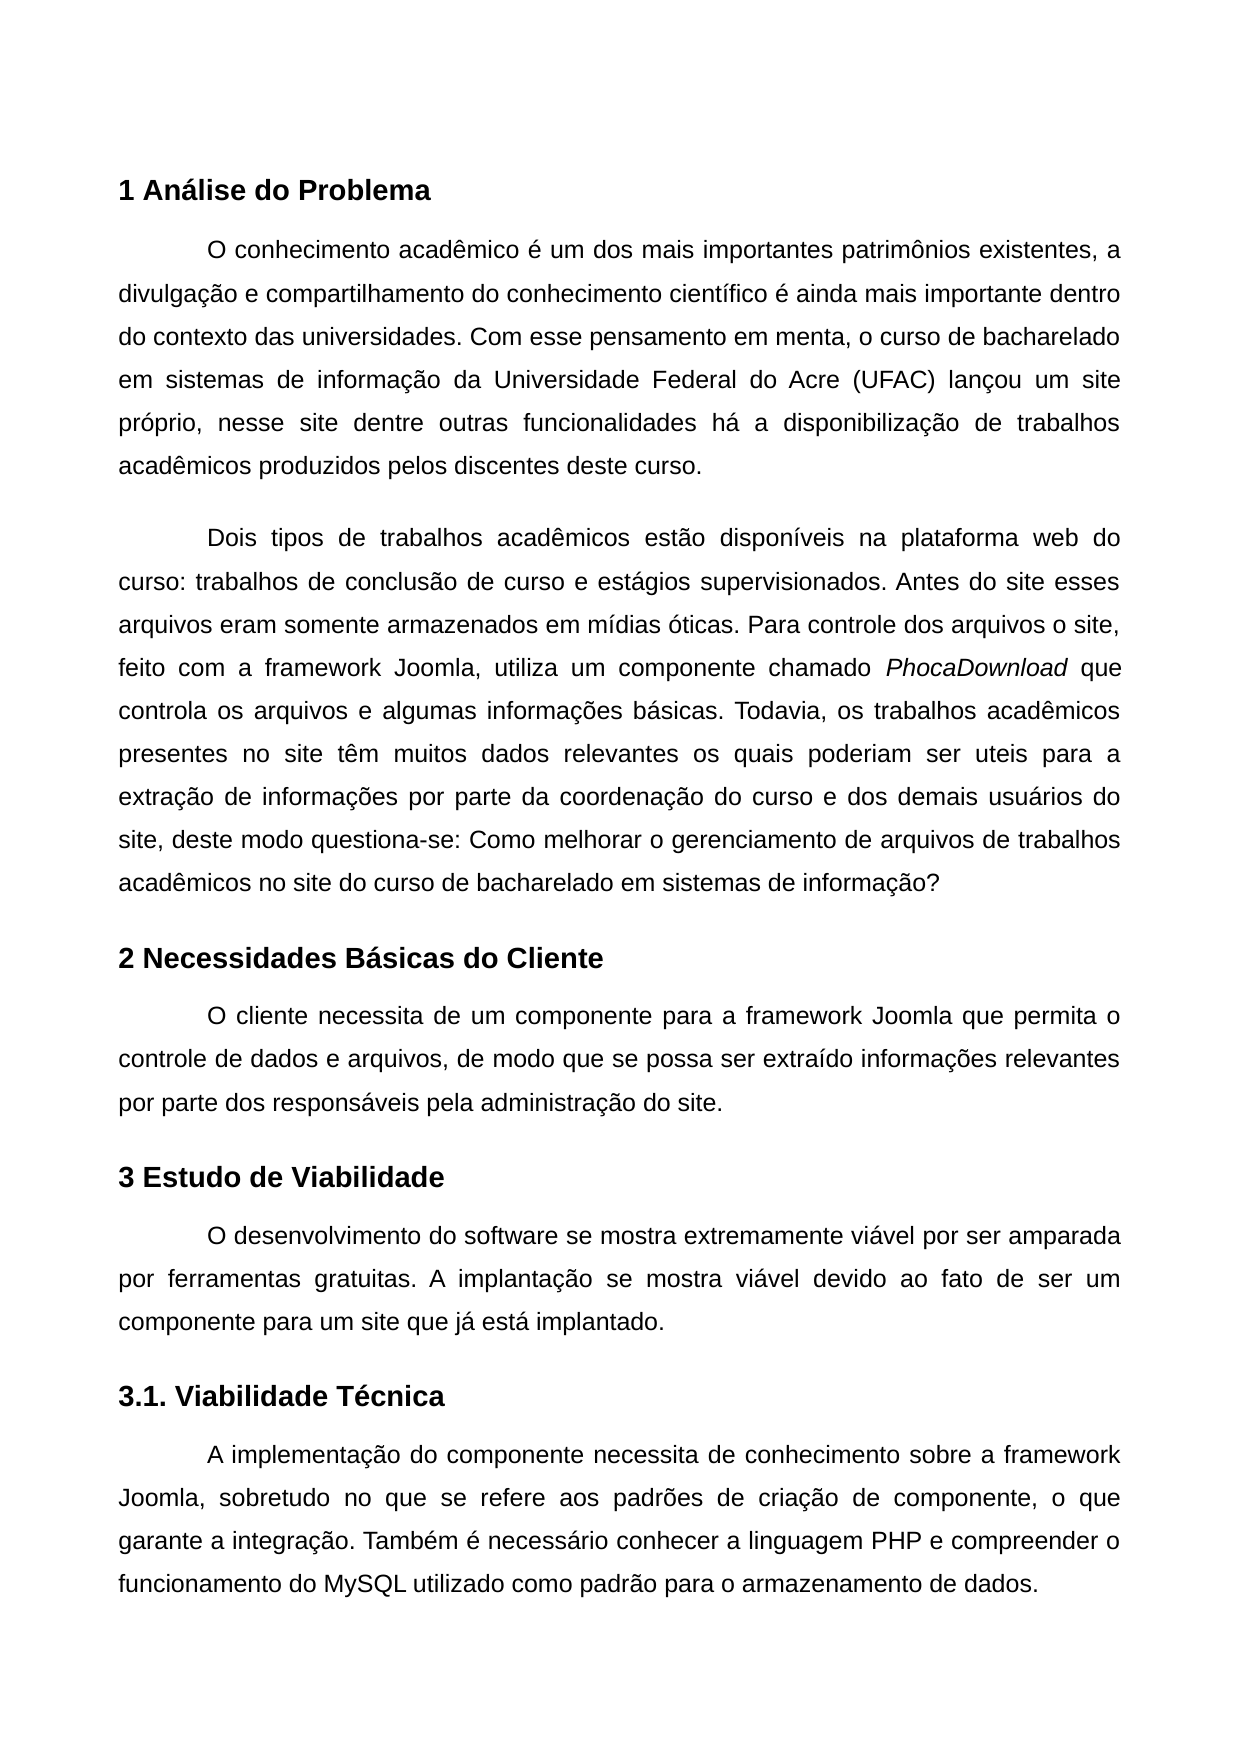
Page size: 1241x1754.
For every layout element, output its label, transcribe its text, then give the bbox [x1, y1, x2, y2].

text O conhecimento acadêmico é um dos mais importantes patrimônios existentes, a divulgação e compartilhamento do conhecimento científico é ainda mais importante dentro do contexto das universidades. Com esse pensamento em menta, o curso de bacharelado em sistemas de informação da Universidade Federal do Acre (UFAC) lançou um site próprio, nesse site dentre outras funcionalidades há a disponibilização de trabalhos acadêmicos produzidos pelos discentes deste curso. [118, 235, 1122, 480]
subtitle 3 Estudo de Viabilidade [118, 1160, 1122, 1193]
subtitle 1 Análise do Problema [118, 173, 1122, 206]
subtitle 2 Necessidades Básicas do Cliente [118, 941, 1122, 974]
text O desenvolvimento do software se mostra extremamente viável por ser amparada por ferramentas gratuitas. A implantação se mostra viável devido ao fato de ser um componente para um site que já está implantado. [118, 1221, 1122, 1336]
subtitle 3.1. Viabilidade Técnica [118, 1379, 1122, 1413]
text A implementação do componente necessita de conhecimento sobre a framework Joomla, sobretudo no que se refere aos padrões de criação de componente, o que garante a integração. Também é necessário conhecer a linguagem PHP e compreender o funcionamento do MySQL utilizado como padrão para o armazenamento de dados. [118, 1440, 1122, 1598]
text O cliente necessita de um componente para a framework Joomla que permita o controle de dados e arquivos, de modo que se possa ser extraído informações relevantes por parte dos responsáveis pela administração do site. [118, 1001, 1122, 1116]
text Dois tipos de trabalhos acadêmicos estão disponíveis na plataforma web do curso: trabalhos de conclusão de curso e estágios supervisionados. Antes do site esses arquivos eram somente armazenados em mídias óticas. Para controle dos arquivos o site, feito com a framework Joomla, utiliza um componente chamado PhocaDownload que controla os arquivos e algumas informações básicas. Todavia, os trabalhos acadêmicos presentes no site têm muitos dados relevantes os quais poderiam ser uteis para a extração de informações por parte da coordenação do curso e dos demais usuários do site, deste modo questiona-se: Como melhorar o gerenciamento de arquivos de trabalhos acadêmicos no site do curso de bacharelado em sistemas de informação? [118, 523, 1122, 897]
